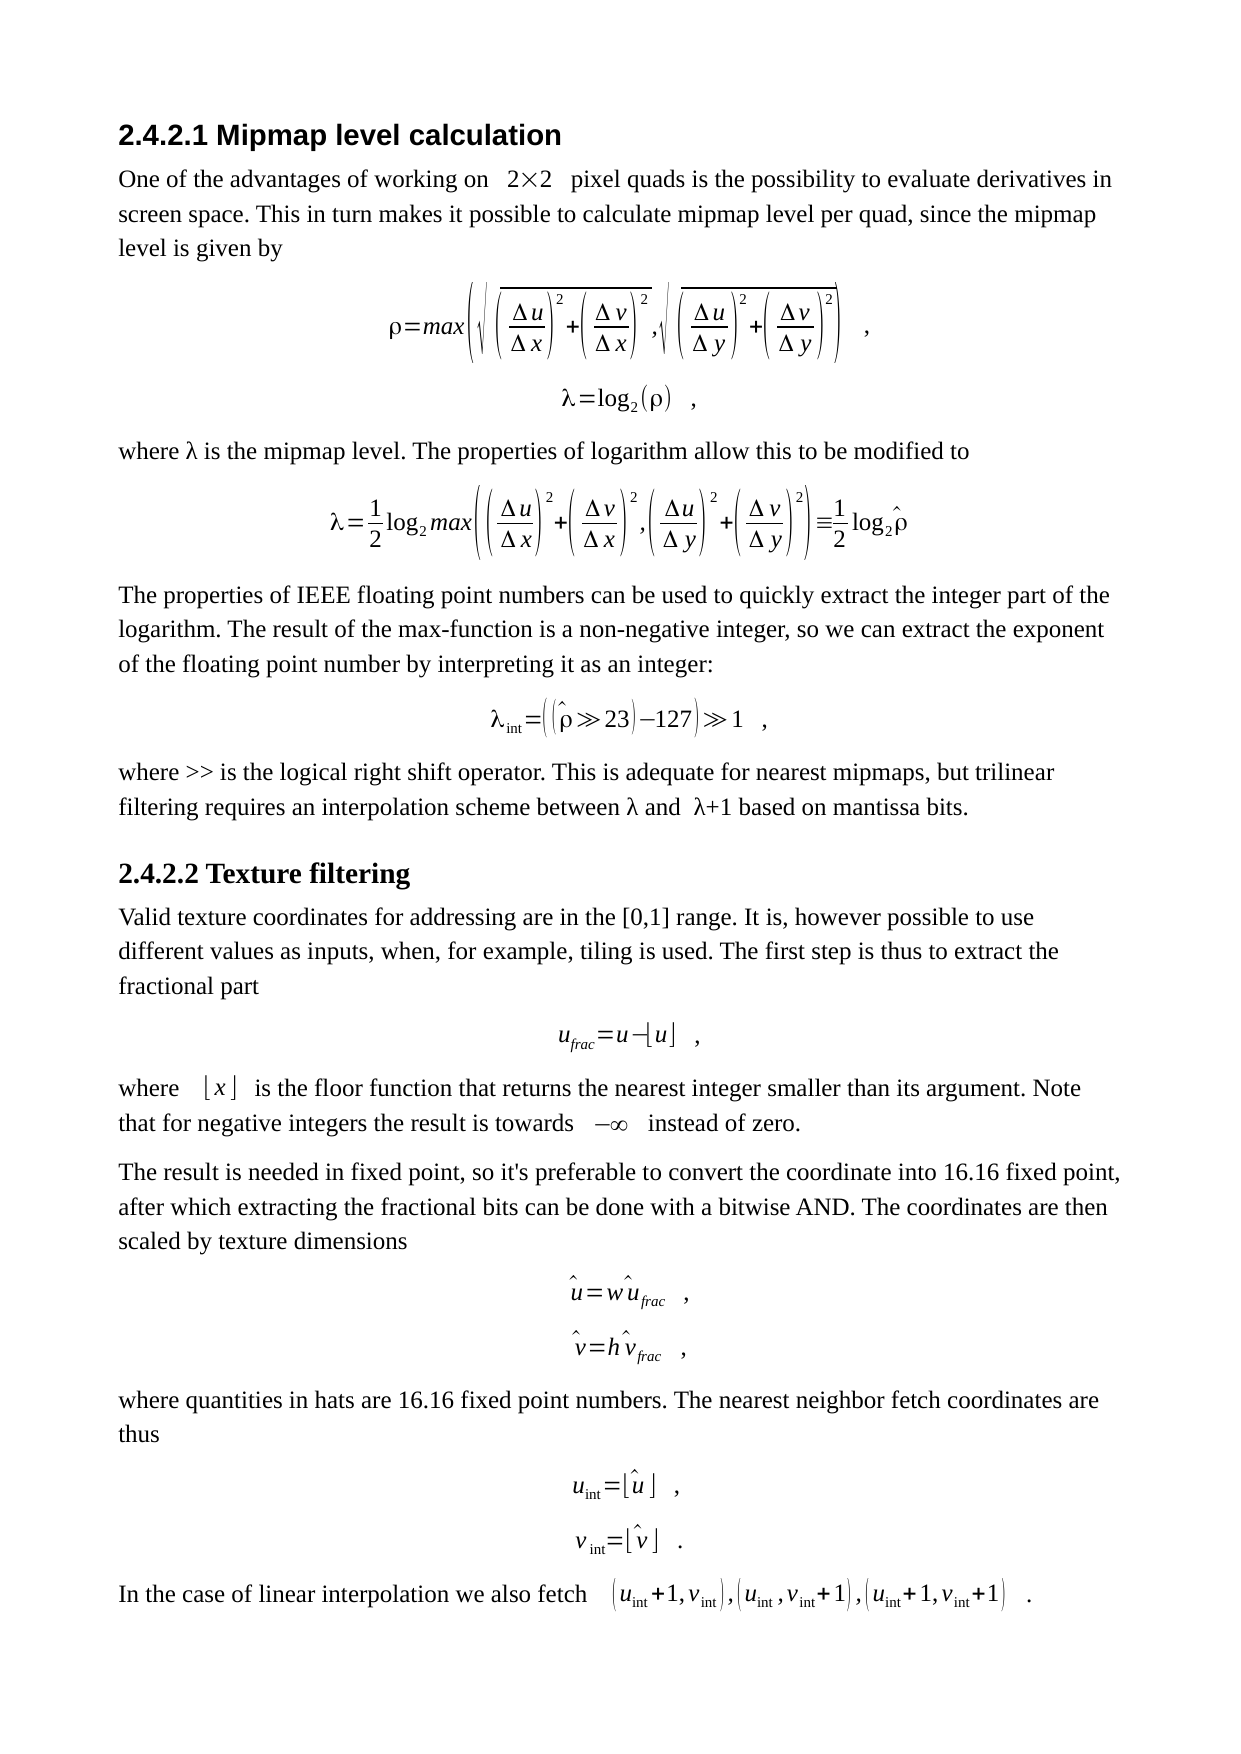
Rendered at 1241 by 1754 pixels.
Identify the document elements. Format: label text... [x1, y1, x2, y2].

text The result is needed in fixed point, so it's preferable to convert the coordinate into 16.16 fixed point, after which extracting the fractional bits can be done with a bitwise AND. The coordinates are then scaled by texture dimensions [118, 1157, 1122, 1255]
text , [118, 1275, 1122, 1310]
text , [118, 1330, 1122, 1364]
text , [118, 383, 1122, 416]
text , [118, 1468, 1122, 1503]
text Valid texture coordinates for addressing are in the [0,1] range. It is, however possible to use different values as inputs, when, for example, tiling is used. The first step is thus to extract the fractional part [118, 902, 1122, 999]
text One of the advantages of working onpixel quads is the possibility to evaluate derivatives in screen space. This in turn makes it possible to calculate mipmap level per quad, since the mipmap level is given by [118, 164, 1122, 262]
text where λ is the mipmap level. The properties of logarithm allow this to be modified to [118, 436, 1122, 465]
subtitle 2.4.2.2 Texture filtering [118, 856, 1122, 889]
text In the case of linear interpolation we also fetch . Depending on overflow mode, these are then either clamped or wrapped around. [118, 1578, 1122, 1613]
text , [118, 1020, 1122, 1052]
text The properties of IEEE floating point numbers can be used to quickly extract the integer part of the logarithm. The result of the max-function is a non-negative integer, so we can extract the exponent of the floating point number by interpreting it as an integer: [118, 580, 1122, 678]
text where quantities in hats are 16.16 fixed point numbers. The nearest neighbor fetch coordinates are thus [118, 1385, 1122, 1448]
text . [118, 1523, 1122, 1558]
text where >> is the logical right shift operator. This is adequate for nearest mipmaps, but trilinear filtering requires an interpolation scheme between λ and λ+1 based on mantissa bits. [118, 757, 1122, 821]
text , [118, 282, 1122, 363]
text where is the floor function that returns the nearest integer smaller than its argument. Note that for negative integers the result is towardsinstead of zero. [118, 1073, 1122, 1137]
text , [118, 698, 1122, 737]
subtitle 2.4.2.1 Mipmap level calculation [118, 118, 1122, 152]
